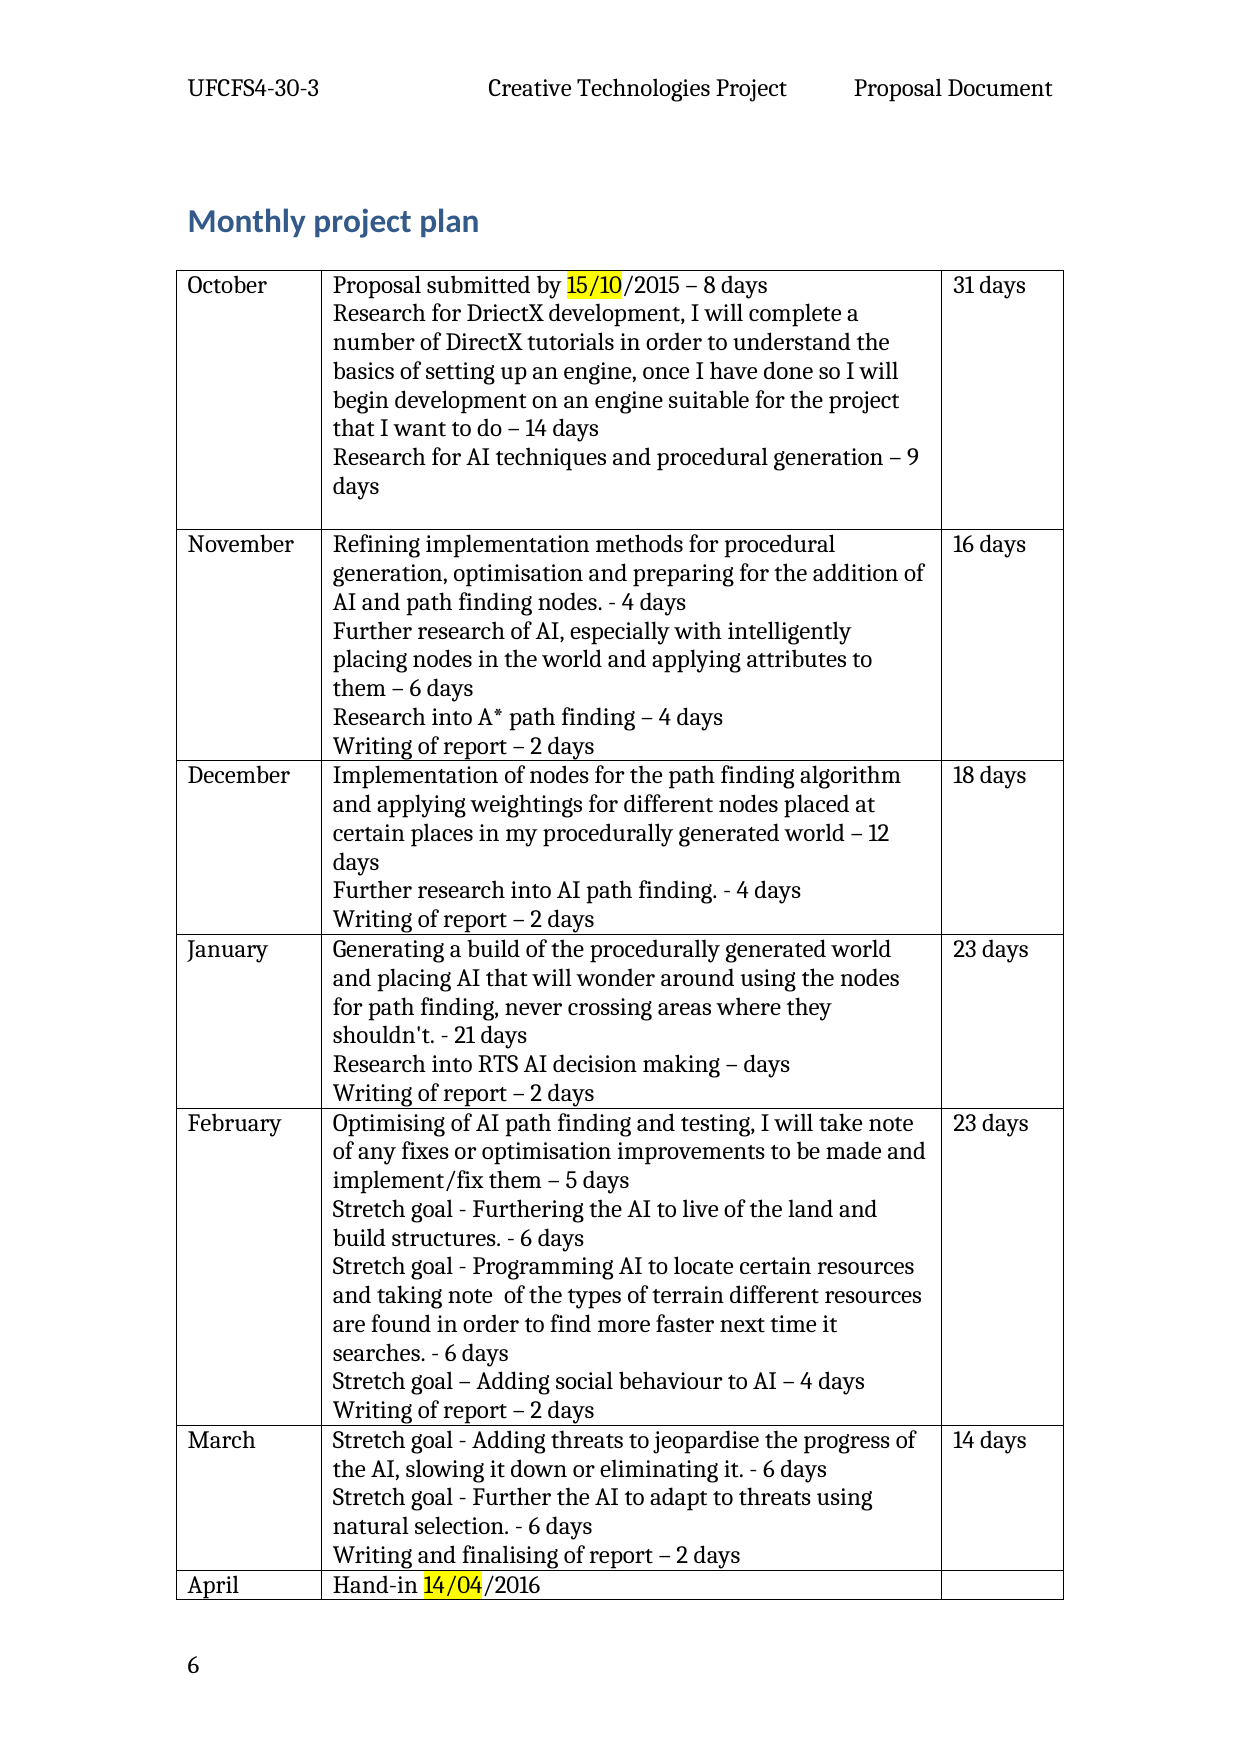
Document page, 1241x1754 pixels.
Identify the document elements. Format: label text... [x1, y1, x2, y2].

table_cell Optimising of AI path finding and testing, I will take note of any fixes or optimisation improvements to be made and implement/fix them – 5 days Stretch goal - Furthering the AI to live of the land and build structures. - 6 days Stretch goal - Programming AI to locate certain resources and taking note of the types of terrain different resources are found in order to find more faster next time it searches. - 6 days Stretch goal – Adding social behaviour to AI – 4 days Writing of report – 2 days [322, 1109, 941, 1425]
table_cell January [177, 935, 321, 1107]
table_cell April [177, 1571, 321, 1599]
table_cell 18 days [942, 761, 1063, 934]
table_cell [942, 1571, 1063, 1599]
table_cell Generating a build of the procedurally generated world and placing AI that will wonder around using the nodes for path finding, never crossing areas where they shouldn't. - 21 days Research into RTS AI decision making – days Writing of report – 2 days [322, 935, 941, 1107]
table_cell 23 days [942, 1109, 1063, 1425]
table_header 31 days [942, 271, 1063, 529]
table_cell Implementation of nodes for the path finding algorithm and applying weightings for different nodes placed at certain places in my procedurally generated world – 12 days Further research into AI path finding. - 4 days Writing of report – 2 days [322, 761, 941, 934]
table_header October [177, 271, 321, 529]
table_cell December [177, 761, 321, 934]
table_cell November [177, 530, 321, 760]
subtitle Monthly project plan [187, 200, 1053, 241]
table_cell Stretch goal - Adding threats to jeopardise the progress of the AI, slowing it down or eliminating it. - 6 days Stretch goal - Further the AI to adapt to threats using natural selection. - 6 days Writing and finalising of report – 2 days [322, 1426, 941, 1569]
table_header Proposal submitted by 15/10/2015 – 8 days Research for DriectX development, I will complete a number of DirectX tutorials in order to understand the basics of setting up an engine, once I have done so I will begin development on an engine suitable for the project that I want to do – 14 days Research for AI techniques and procedural generation – 9 days [322, 271, 941, 529]
table_cell 23 days [942, 935, 1063, 1107]
table_cell Hand-in 14/04/2016 [322, 1571, 941, 1599]
table_cell March [177, 1426, 321, 1569]
table_cell February [177, 1109, 321, 1425]
table_cell Refining implementation methods for procedural generation, optimisation and preparing for the addition of AI and path finding nodes. - 4 days Further research of AI, especially with intelligently placing nodes in the world and applying attributes to them – 6 days Research into A* path finding – 4 days Writing of report – 2 days [322, 530, 941, 760]
table_cell 14 days [942, 1426, 1063, 1569]
table_cell 16 days [942, 530, 1063, 760]
